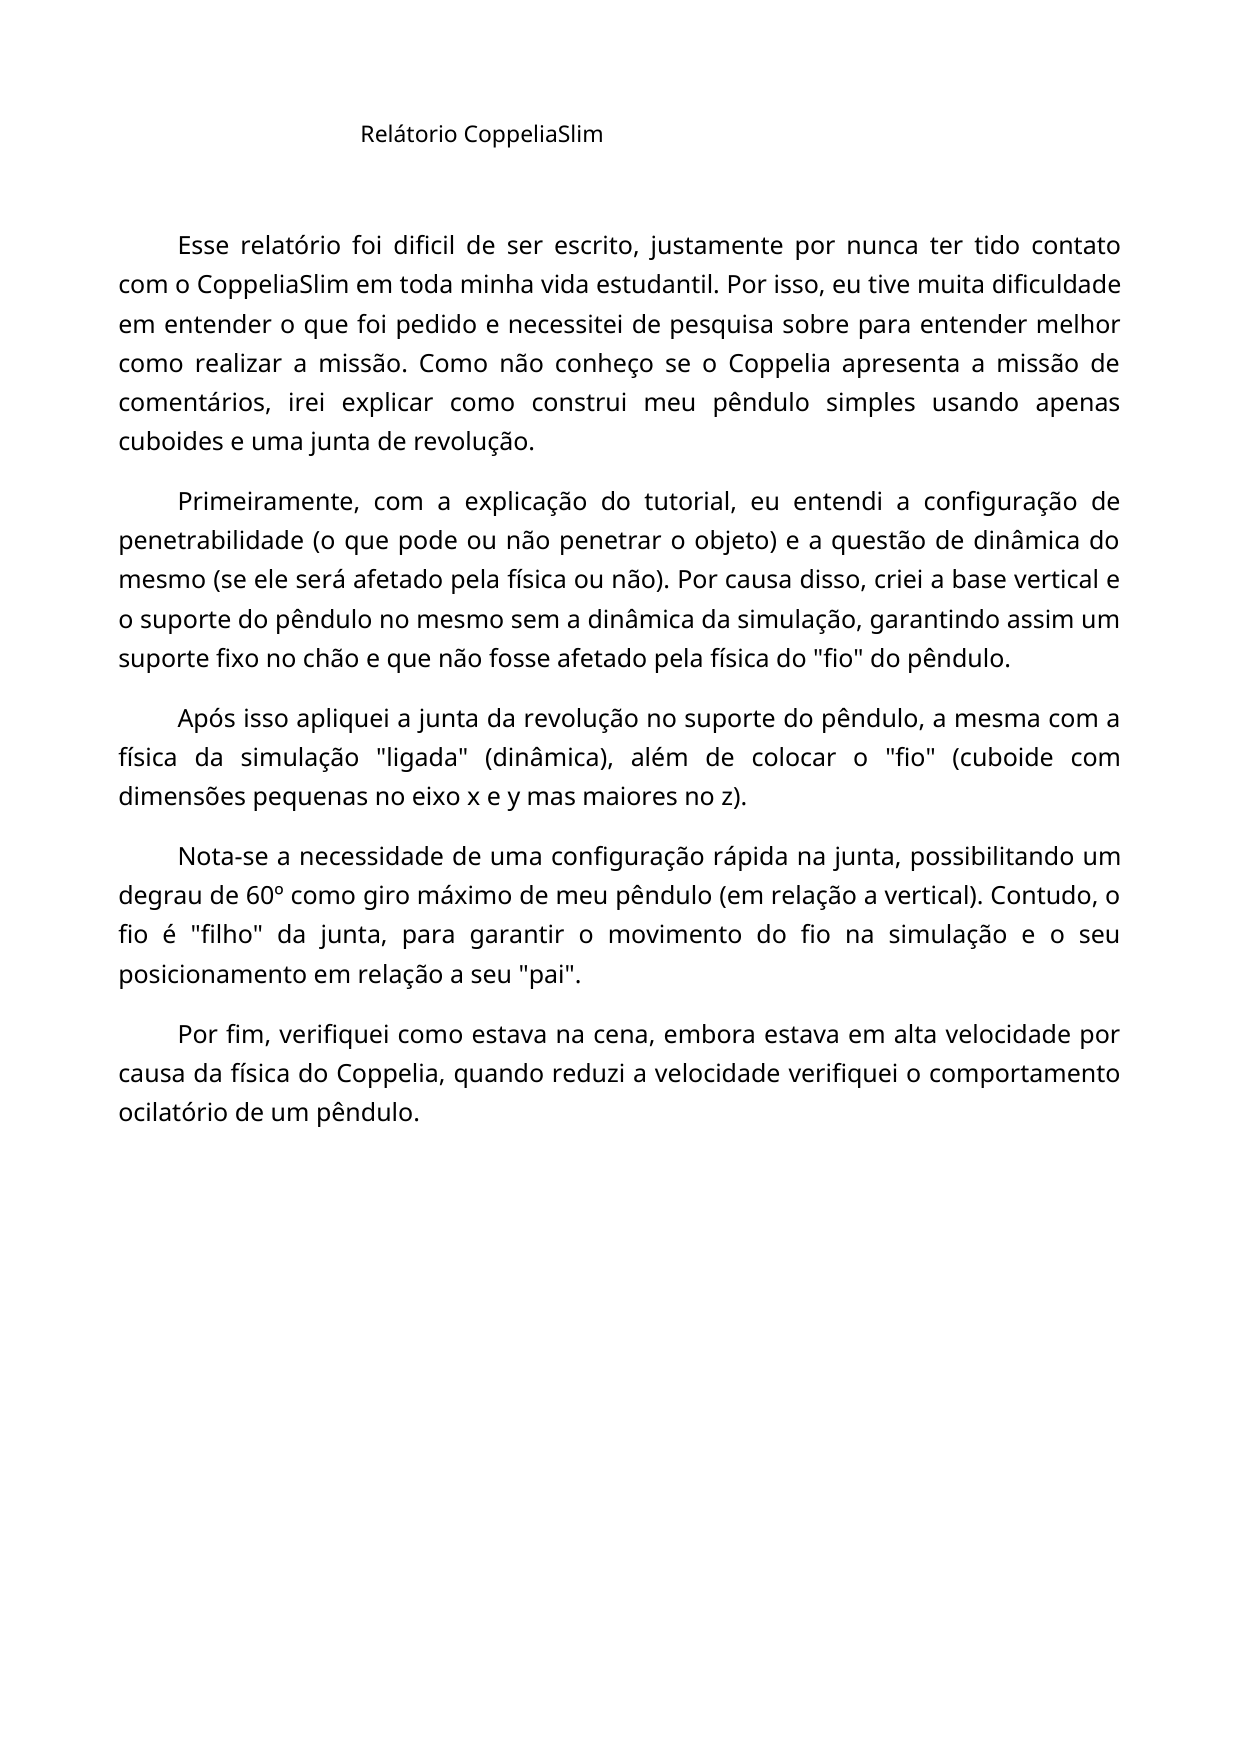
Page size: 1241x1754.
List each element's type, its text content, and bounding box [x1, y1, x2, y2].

text Esse relatório foi dificil de ser escrito, justamente por nunca ter tido contato com o CoppeliaSlim em toda minha vida estudantil. Por isso, eu tive muita dificuldade em entender o que foi pedido e necessitei de pesquisa sobre para entender melhor como realizar a missão. Como não conheço se o Coppelia apresenta a missão de comentários, irei explicar como construi meu pêndulo simples usando apenas cuboides e uma junta de revolução. [118, 228, 1122, 458]
text Relátorio CoppeliaSlim [118, 118, 1122, 149]
text Após isso apliquei a junta da revolução no suporte do pêndulo, a mesma com a física da simulação "ligada" (dinâmica), além de colocar o "fio" (cuboide com dimensões pequenas no eixo x e y mas maiores no z). [118, 700, 1122, 813]
text Primeiramente, com a explicação do tutorial, eu entendi a configuração de penetrabilidade (o que pode ou não penetrar o objeto) e a questão de dinâmica do mesmo (se ele será afetado pela física ou não). Por causa disso, criei a base vertical e o suporte do pêndulo no mesmo sem a dinâmica da simulação, garantindo assim um suporte fixo no chão e que não fosse afetado pela física do "fio" do pêndulo. [118, 484, 1122, 674]
text Por fim, verifiquei como estava na cena, embora estava em alta velocidade por causa da física do Coppelia, quando reduzi a velocidade verifiquei o comportamento ocilatório de um pêndulo. [118, 1016, 1122, 1129]
text Nota-se a necessidade de uma configuração rápida na junta, possibilitando um degrau de 60º como giro máximo de meu pêndulo (em relação a vertical). Contudo, o fio é "filho" da junta, para garantir o movimento do fio na simulação e o seu posicionamento em relação a seu "pai". [118, 839, 1122, 990]
